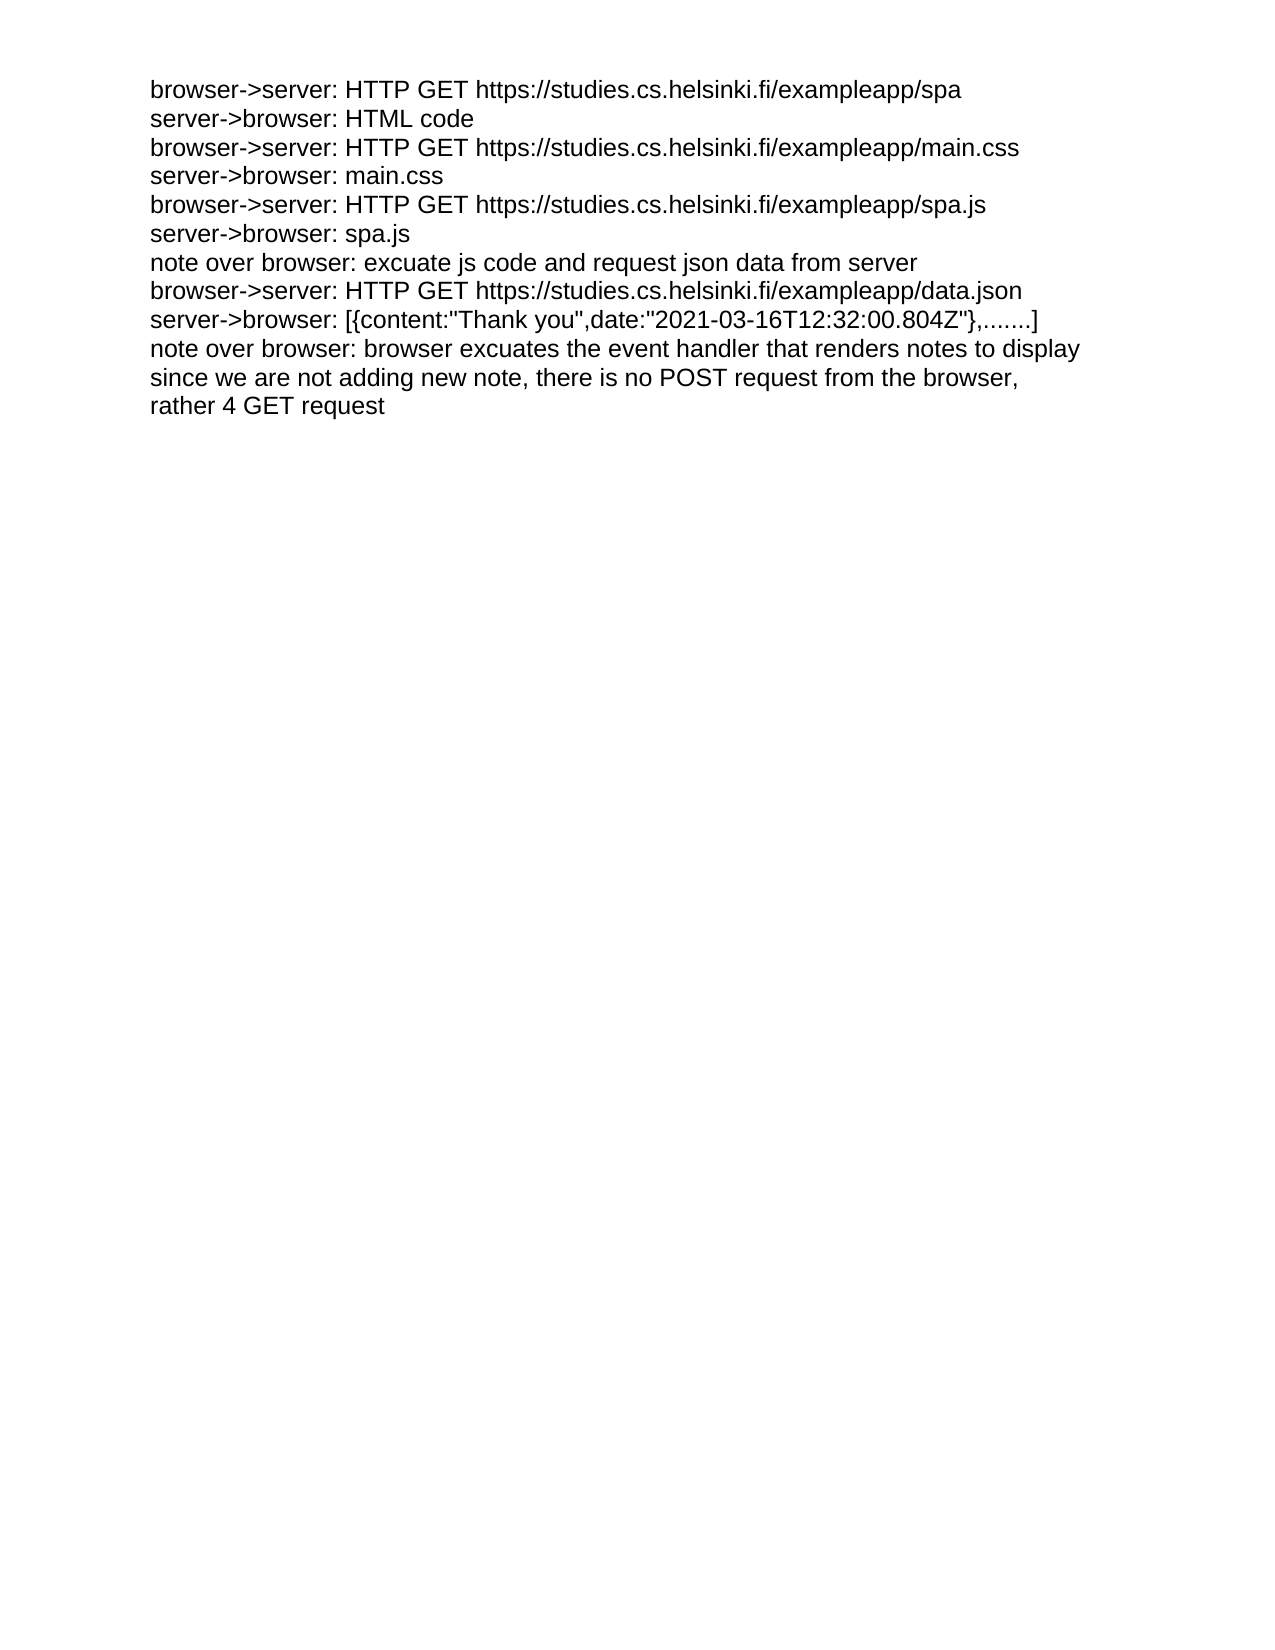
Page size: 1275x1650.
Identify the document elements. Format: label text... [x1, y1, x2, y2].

text server->browser: [{content:"Thank you",date:"2021-03-16T12:32:00.804Z"},.......] [150, 305, 1125, 334]
text browser->server: HTTP GET https://studies.cs.helsinki.fi/exampleapp/data.json [150, 276, 1125, 305]
text since we are not adding new note, there is no POST request from the browser, [150, 362, 1125, 391]
text note over browser: excuate js code and request json data from server [150, 247, 1125, 276]
text browser->server: HTTP GET https://studies.cs.helsinki.fi/exampleapp/main.css [150, 132, 1125, 161]
text server->browser: HTML code [150, 104, 1125, 132]
text browser->server: HTTP GET https://studies.cs.helsinki.fi/exampleapp/spa.js [150, 190, 1125, 219]
text browser->server: HTTP GET https://studies.cs.helsinki.fi/exampleapp/spa [150, 75, 1125, 104]
text server->browser: main.css [150, 161, 1125, 190]
text server->browser: spa.js [150, 219, 1125, 247]
text rather 4 GET request [150, 391, 1125, 420]
text note over browser: browser excuates the event handler that renders notes to display [150, 334, 1125, 362]
